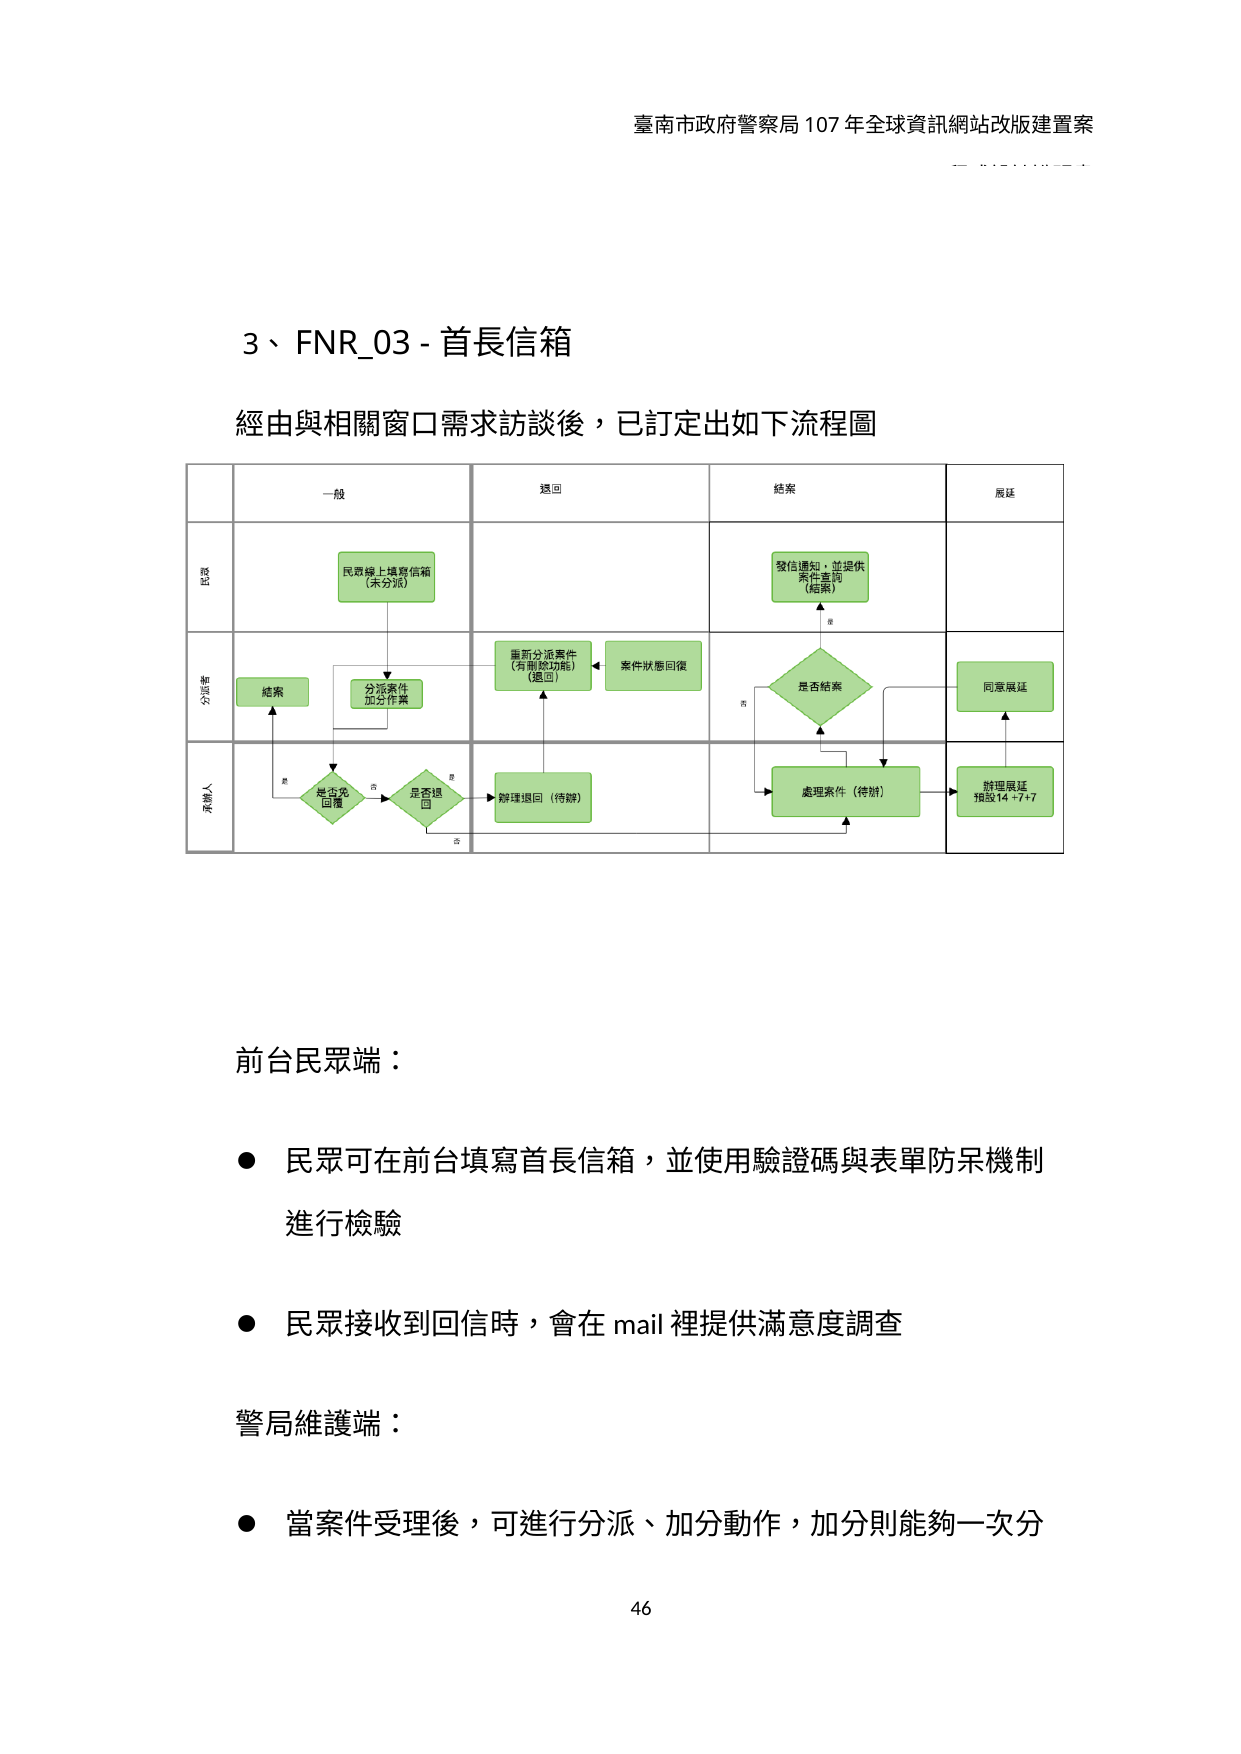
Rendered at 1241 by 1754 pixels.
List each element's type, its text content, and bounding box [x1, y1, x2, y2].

list 民眾接收到回信時，會在 mail 裡提供滿意度調查 [236, 1280, 1063, 1342]
text 前台民眾端： [177, 1017, 1063, 1080]
subtitle FNR_03 - 首長信箱 [242, 299, 1063, 361]
text 經由與相關窗口需求訪談後，已訂定出如下流程圖 [177, 380, 1063, 442]
list 民眾可在前台填寫首長信箱，並使用驗證碼與表單防呆機制進行檢驗 [236, 1117, 1063, 1242]
text 警局維護端： [177, 1380, 1063, 1442]
list 當案件受理後，可進行分派、加分動作，加分則能夠一次分 [236, 1480, 1063, 1542]
